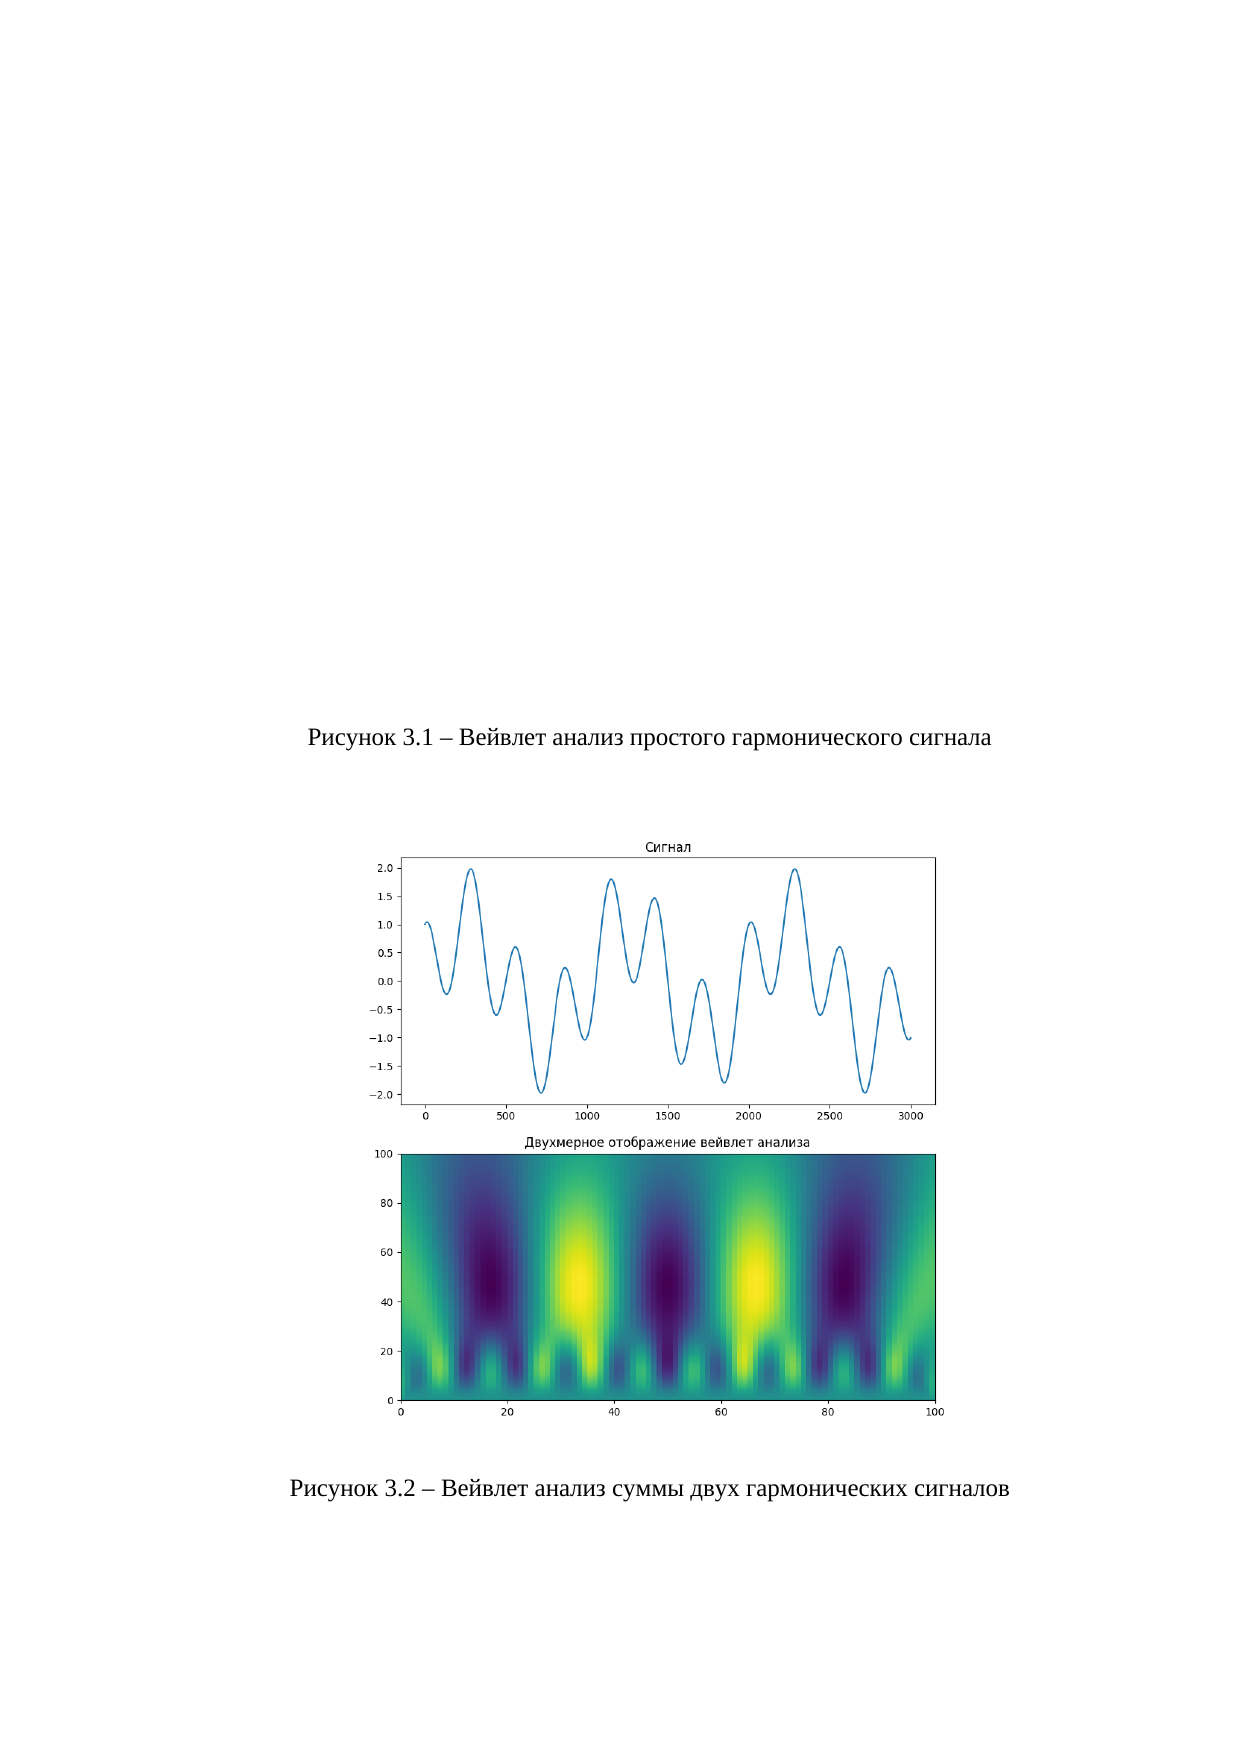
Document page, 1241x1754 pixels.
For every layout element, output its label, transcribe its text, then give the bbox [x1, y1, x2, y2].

text Рисунок 3.1 – Вейвлет анализ простого гармонического сигнала [148, 722, 1152, 751]
text Рисунок 3.2 – Вейвлет анализ суммы двух гармонических сигналов [148, 1473, 1152, 1501]
picture [349, 808, 967, 1448]
